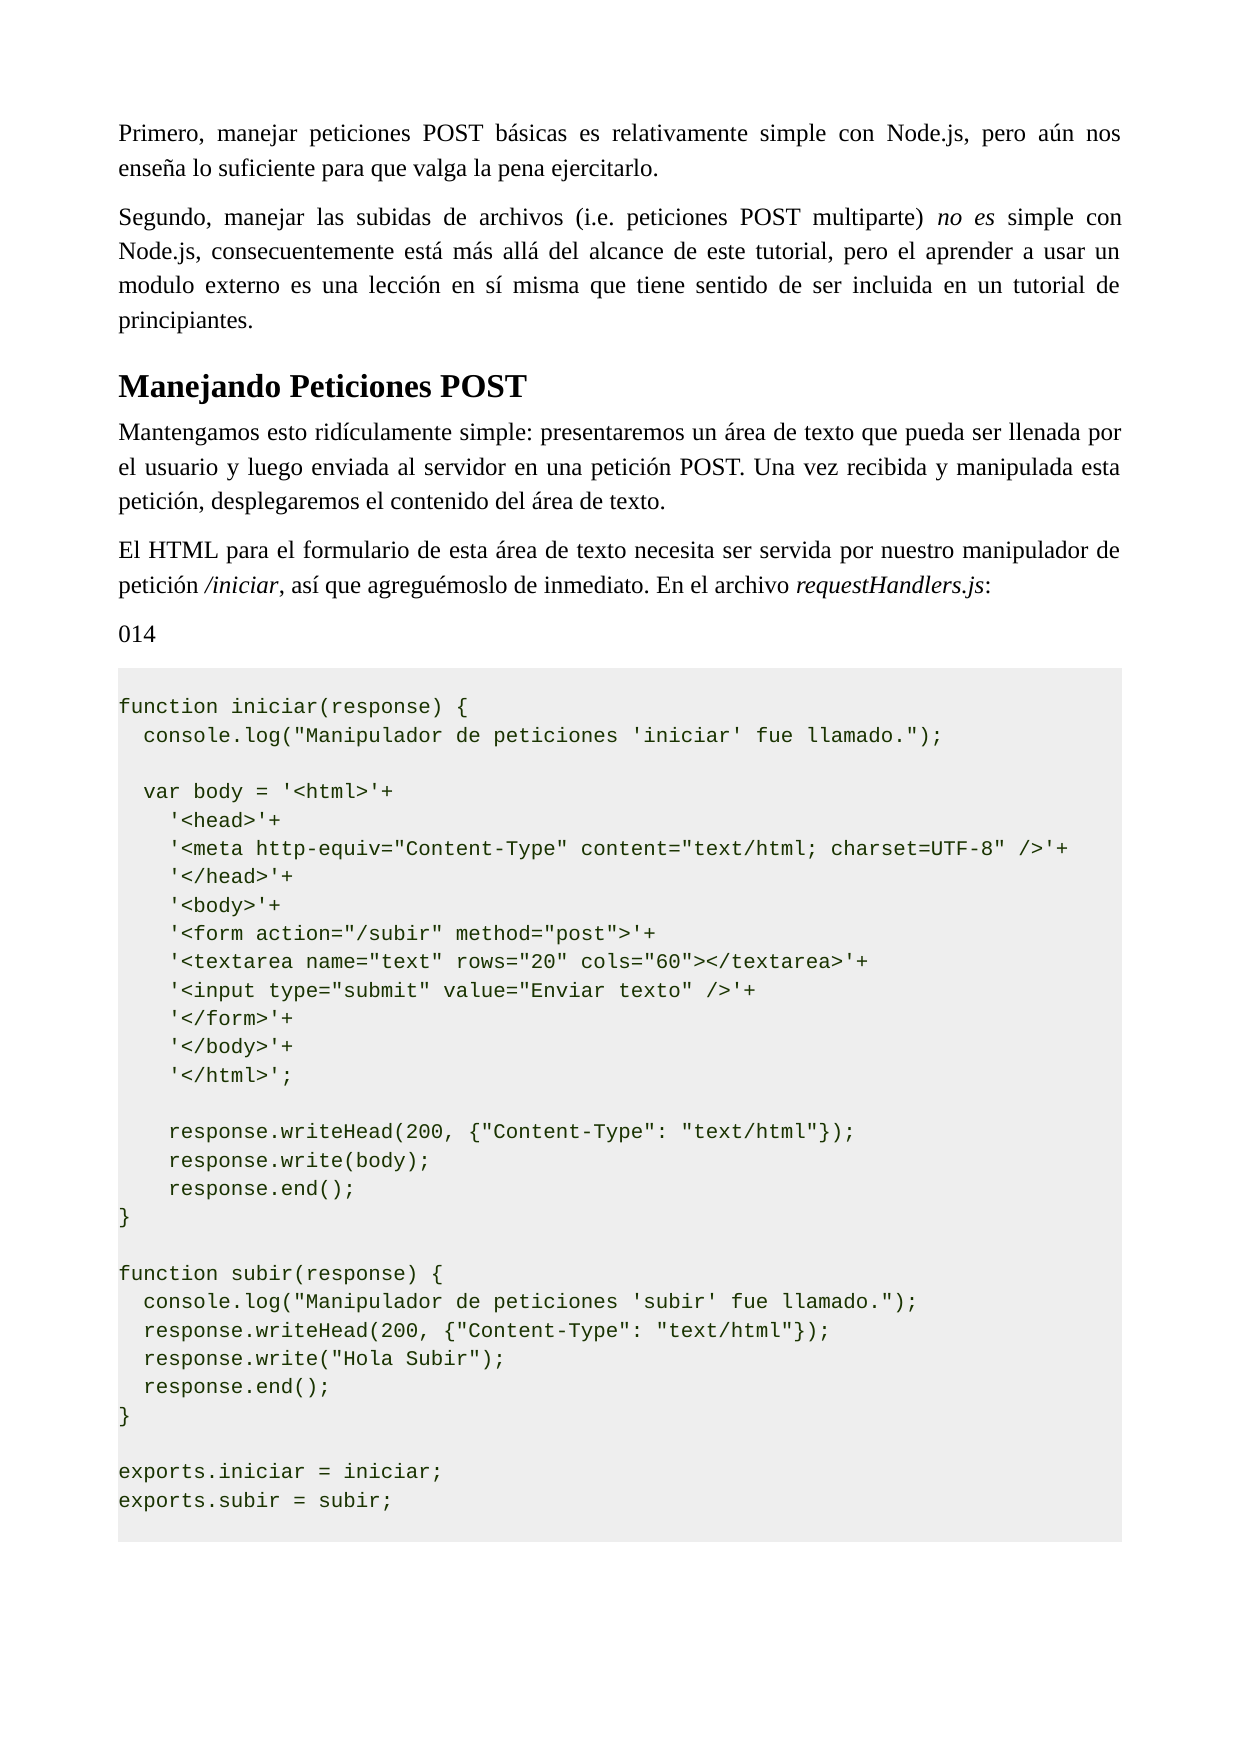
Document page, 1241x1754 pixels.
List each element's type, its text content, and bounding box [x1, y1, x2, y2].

text response.writeHead(200, {"Content-Type": "text/html"}); [118, 1121, 1122, 1145]
text '<head>'+ [118, 810, 1122, 833]
text response.write(body); [118, 1150, 1122, 1173]
text '<form action="/subir" method="post">'+ [118, 923, 1122, 947]
text function subir(response) { [118, 1263, 1122, 1287]
text response.end(); [118, 1178, 1122, 1202]
text exports.subir = subir; [118, 1490, 1122, 1513]
text } [118, 1206, 1122, 1230]
text '<input type="submit" value="Enviar texto" />'+ [118, 980, 1122, 1003]
text '<meta http-equiv="Content-Type" content="text/html; charset=UTF-8" />'+ [118, 838, 1122, 862]
text Primero, manejar peticiones POST básicas es relativamente simple con Node.js, pero aún nos enseña lo suficiente para que valga la pena ejercitarlo. [118, 118, 1122, 181]
text exports.iniciar = iniciar; [118, 1461, 1122, 1485]
text '</head>'+ [118, 866, 1122, 890]
text '</body>'+ [118, 1036, 1122, 1060]
text console.log("Manipulador de peticiones 'iniciar' fue llamado."); [118, 725, 1122, 748]
text '</html>'; [118, 1065, 1122, 1088]
text 014 [118, 619, 1122, 648]
text console.log("Manipulador de peticiones 'subir' fue llamado."); [118, 1291, 1122, 1315]
text '</form>'+ [118, 1008, 1122, 1032]
text response.write("Hola Subir"); [118, 1348, 1122, 1372]
text response.end(); [118, 1376, 1122, 1400]
subtitle Manejando Peticiones POST [118, 367, 1122, 405]
text El HTML para el formulario de esta área de texto necesita ser servida por nuestro manipulador de petición /iniciar, así que agreguémoslo de inmediato. En el archivo requestHandlers.js: [118, 536, 1122, 599]
text } [118, 1405, 1122, 1428]
text '<body>'+ [118, 895, 1122, 918]
text '<textarea name="text" rows="20" cols="60"></textarea>'+ [118, 951, 1122, 975]
text Mantengamos esto ridículamente simple: presentaremos un área de texto que pueda ser llenada por el usuario y luego enviada al servidor en una petición POST. Una vez recibida y manipulada esta petición, desplegaremos el contenido del área de texto. [118, 417, 1122, 515]
text Segundo, manejar las subidas de archivos (i.e. peticiones POST multiparte) no es simple con Node.js, consecuentemente está más allá del alcance de este tutorial, pero el aprender a usar un modulo externo es una lección en sí misma que tiene sentido de ser incluida en un tutorial de principiantes. [118, 202, 1122, 334]
text function iniciar(response) { [118, 696, 1122, 720]
text var body = '<html>'+ [118, 781, 1122, 805]
text response.writeHead(200, {"Content-Type": "text/html"}); [118, 1320, 1122, 1343]
